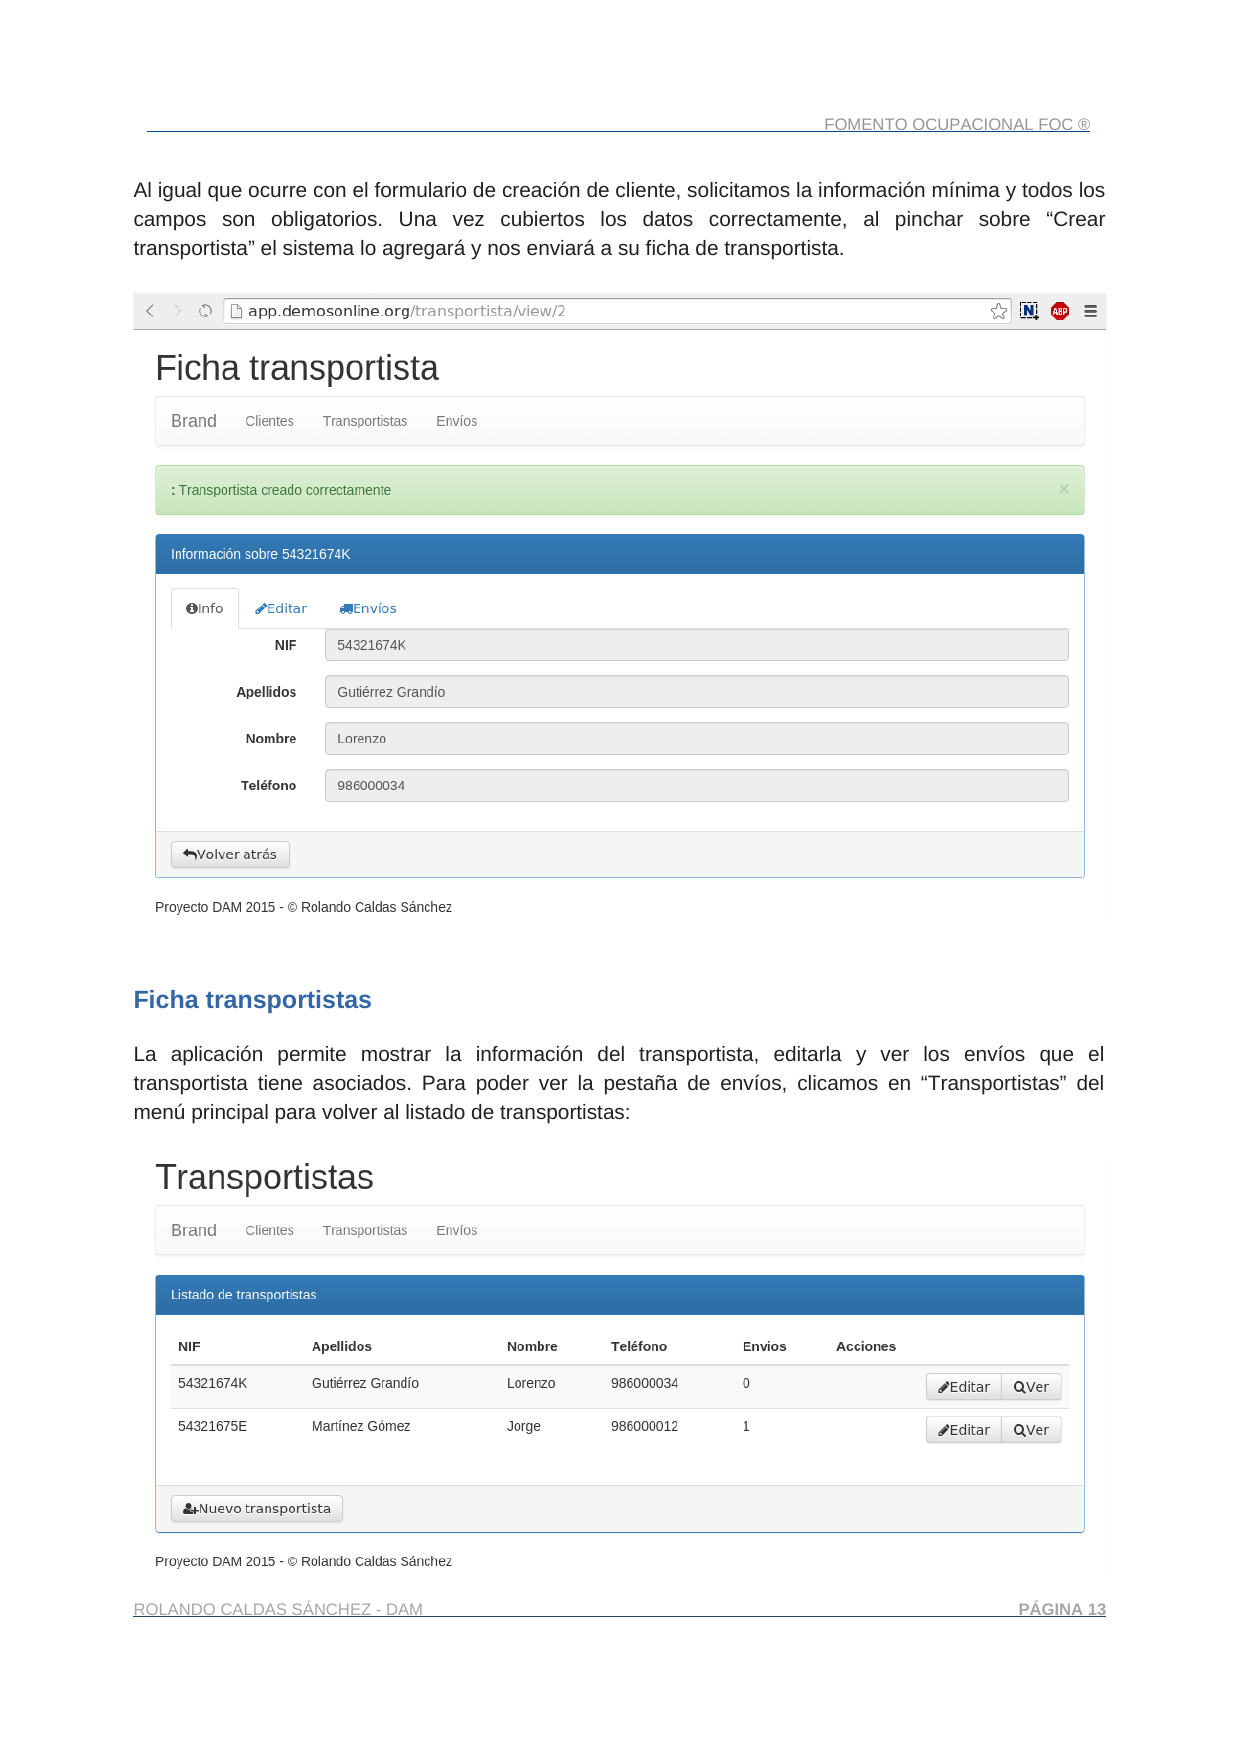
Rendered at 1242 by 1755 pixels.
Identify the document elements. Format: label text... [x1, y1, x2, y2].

text La aplicación permite mostrar la información del transportista, editarla y ver los envíos que el transportista tiene asociados. Para poder ver la pestaña de envíos, clicamos en “Transportistas” del menú principal para volver al listado de transportistas: [133, 1042, 1106, 1124]
text Al igual que ocurre con el formulario de creación de cliente, solicitamos la información mínima y todos los campos son obligatorios. Una vez cubiertos los datos correctamente, al pinchar sobre “Crear transportista” el sistema lo agregará y nos enviará a su ficha de transportista. [133, 178, 1106, 259]
picture [133, 1157, 1107, 1582]
picture [133, 293, 1107, 922]
text Ficha transportistas [133, 985, 1109, 1013]
